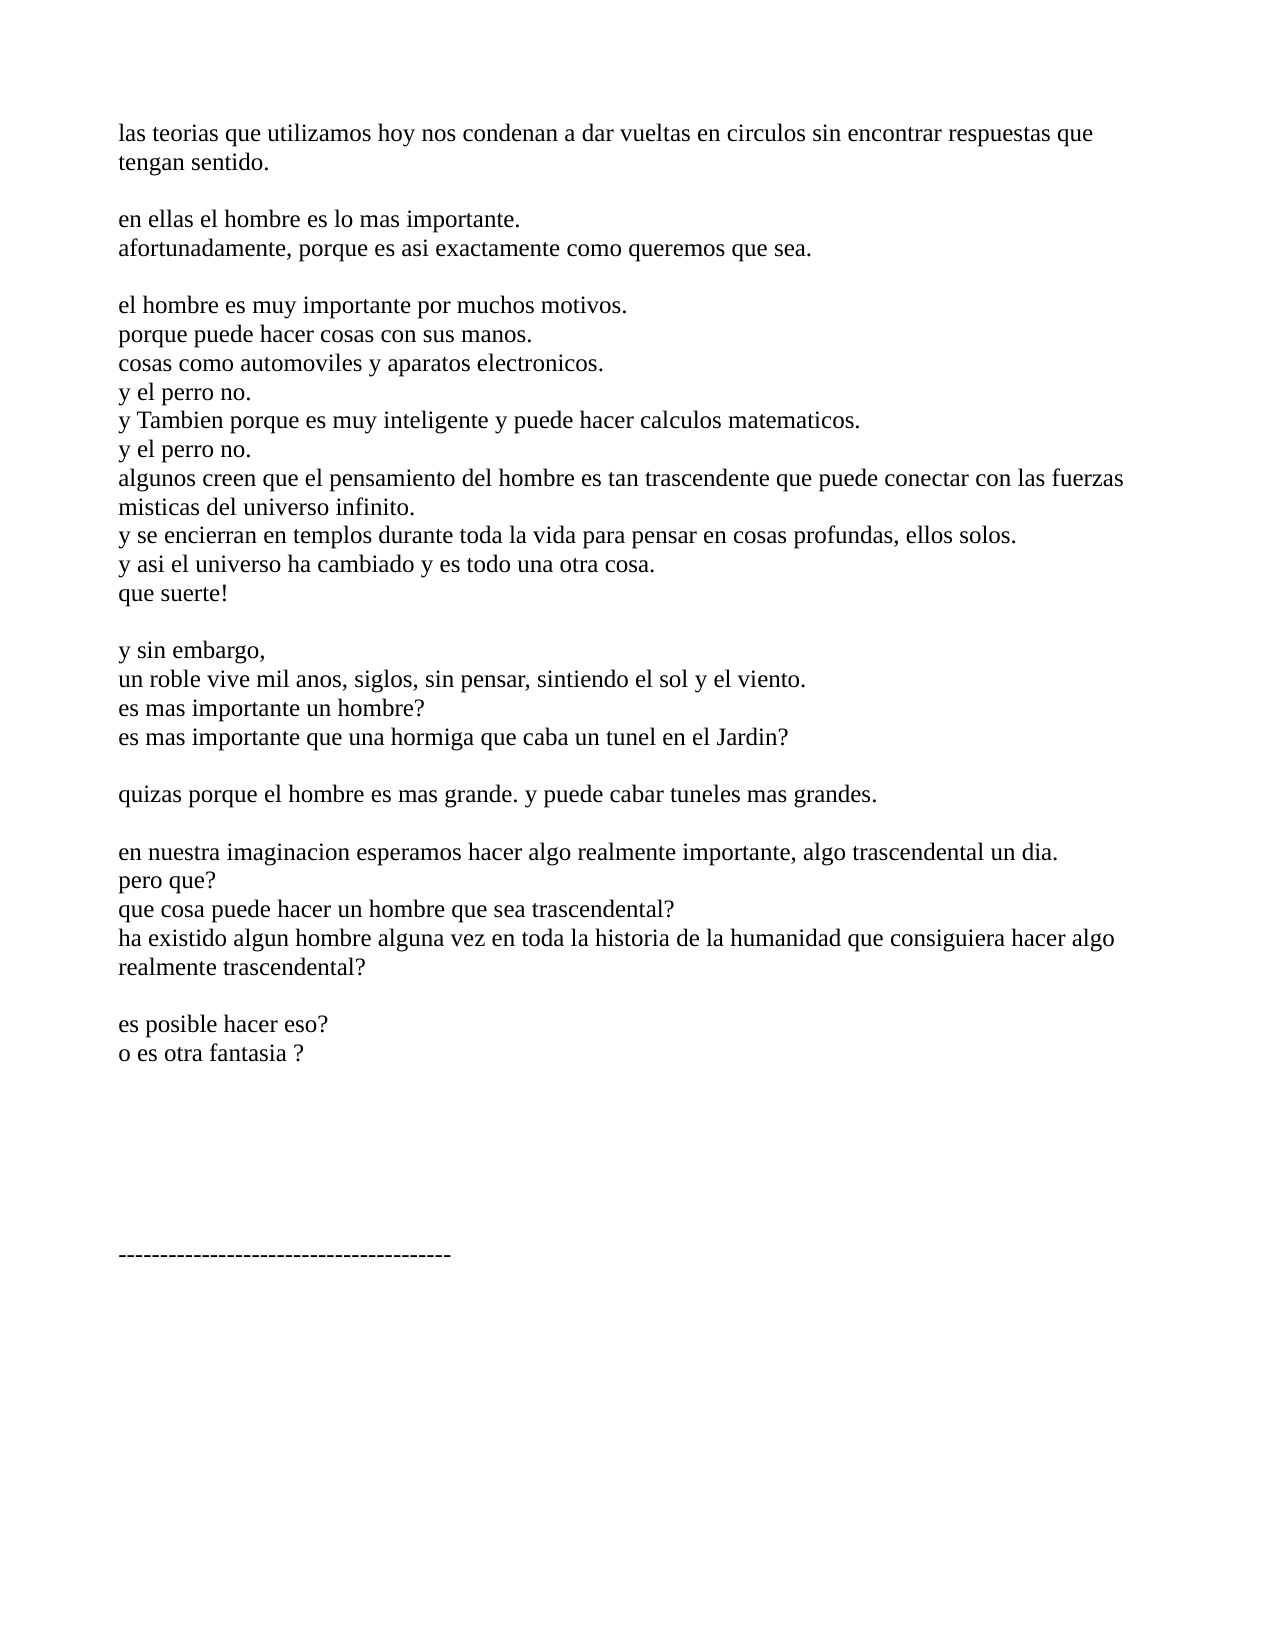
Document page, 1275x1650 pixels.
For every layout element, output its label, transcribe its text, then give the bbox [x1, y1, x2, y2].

text ha existido algun hombre alguna vez en toda la historia de la humanidad que consiguiera hacer algo realmente trascendental? [118, 923, 1157, 981]
text y asi el universo ha cambiado y es todo una otra cosa. [118, 549, 1157, 578]
text un roble vive mil anos, siglos, sin pensar, sintiendo el sol y el viento. [118, 664, 1157, 693]
text o es otra fantasia ? [118, 1038, 1157, 1067]
text es mas importante un hombre? [118, 693, 1157, 722]
text cosas como automoviles y aparatos electronicos. [118, 348, 1157, 377]
text es mas importante que una hormiga que caba un tunel en el Jardin? [118, 722, 1157, 751]
text quizas porque el hombre es mas grande. y puede cabar tuneles mas grandes. [118, 779, 1157, 808]
text las teorias que utilizamos hoy nos condenan a dar vueltas en circulos sin encontrar respuestas que tengan sentido. [118, 118, 1157, 176]
text y el perro no. [118, 434, 1157, 463]
text pero que? [118, 866, 1157, 894]
text y sin embargo, [118, 636, 1157, 664]
text y se encierran en templos durante toda la vida para pensar en cosas profundas, ellos solos. [118, 521, 1157, 549]
text es posible hacer eso? [118, 1009, 1157, 1038]
text que suerte! [118, 578, 1157, 607]
text que cosa puede hacer un hombre que sea trascendental? [118, 894, 1157, 923]
text en nuestra imaginacion esperamos hacer algo realmente importante, algo trascendental un dia. [118, 837, 1157, 866]
text en ellas el hombre es lo mas importante. [118, 204, 1157, 233]
text ---------------------------------------- [118, 1239, 1157, 1268]
text algunos creen que el pensamiento del hombre es tan trascendente que puede conectar con las fuerzas misticas del universo infinito. [118, 463, 1157, 521]
text porque puede hacer cosas con sus manos. [118, 319, 1157, 348]
text y Tambien porque es muy inteligente y puede hacer calculos matematicos. [118, 406, 1157, 434]
text afortunadamente, porque es asi exactamente como queremos que sea. [118, 233, 1157, 262]
text el hombre es muy importante por muchos motivos. [118, 291, 1157, 319]
text y el perro no. [118, 377, 1157, 406]
